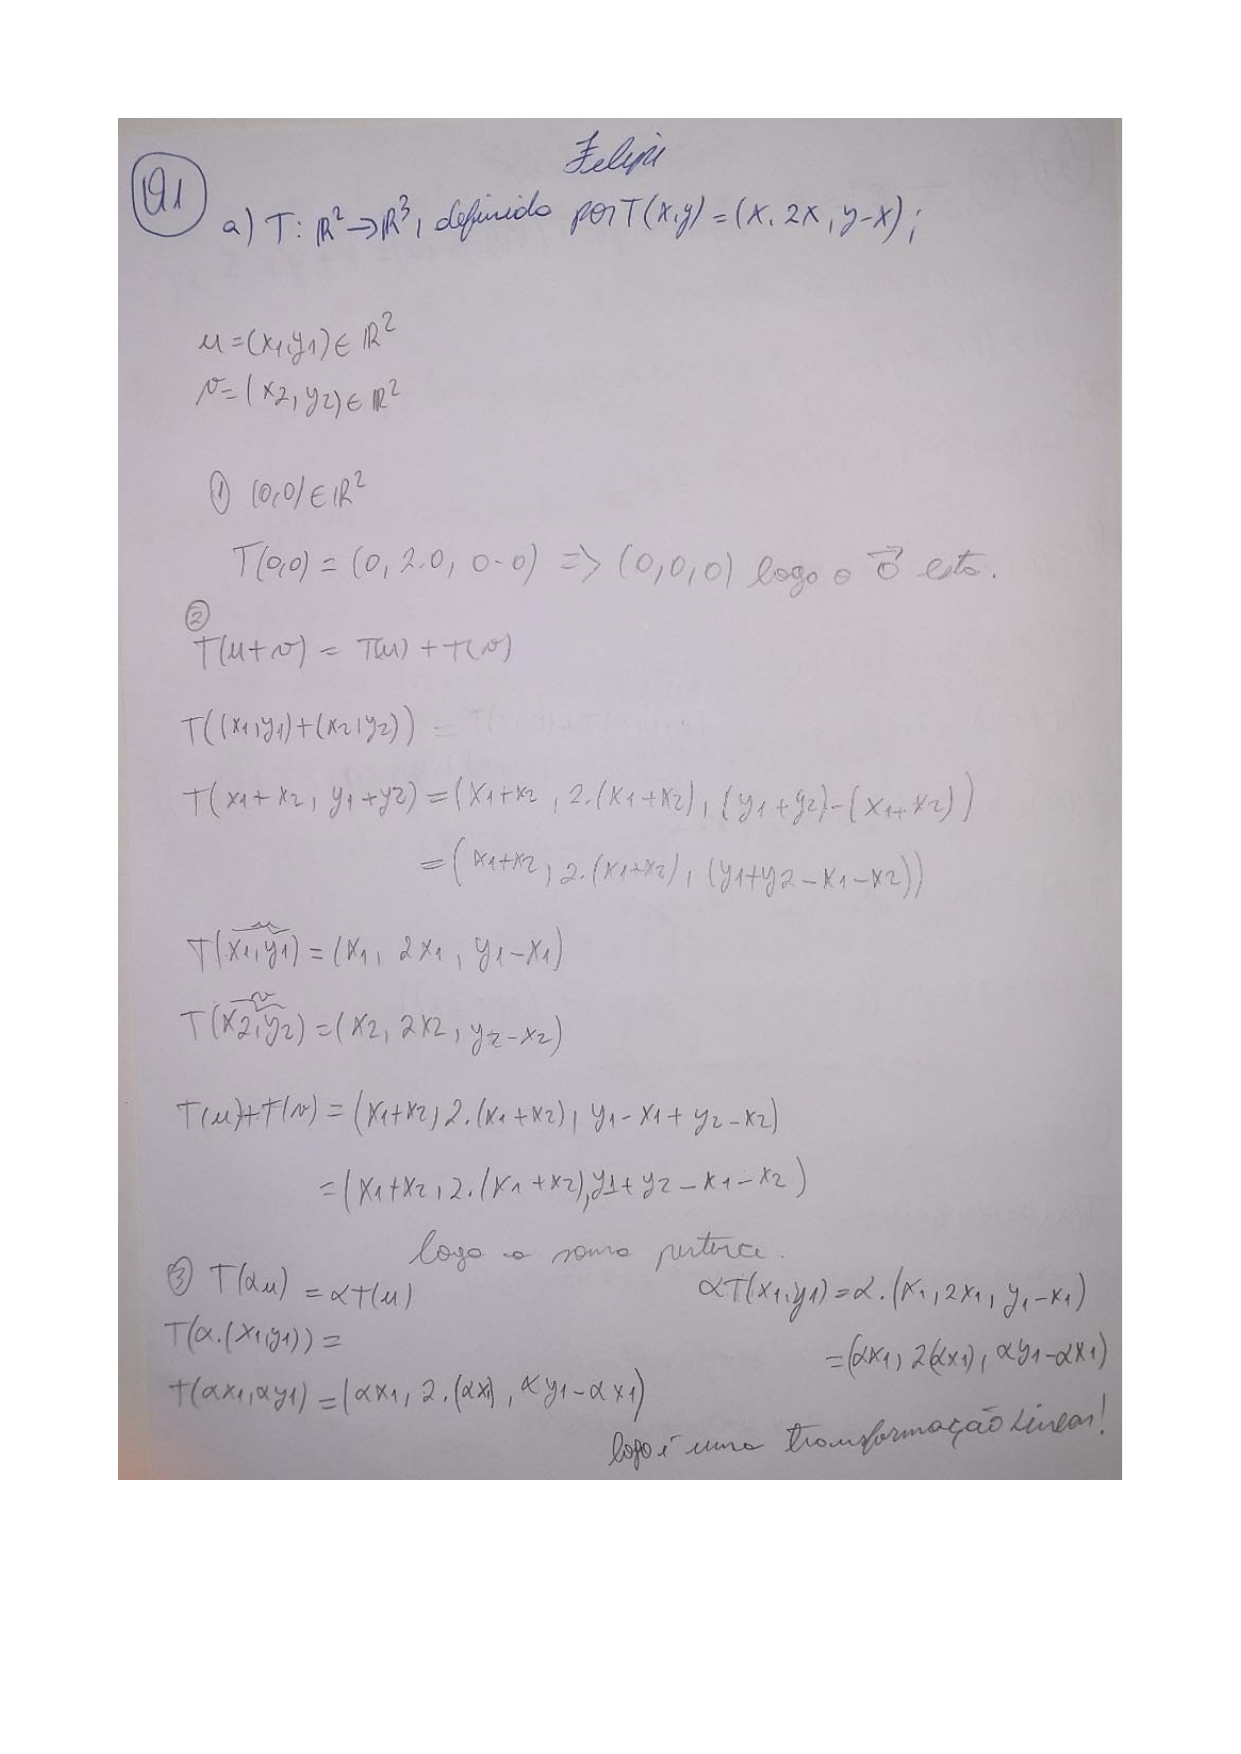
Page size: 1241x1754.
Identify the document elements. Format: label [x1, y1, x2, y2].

picture [118, 118, 1123, 1480]
